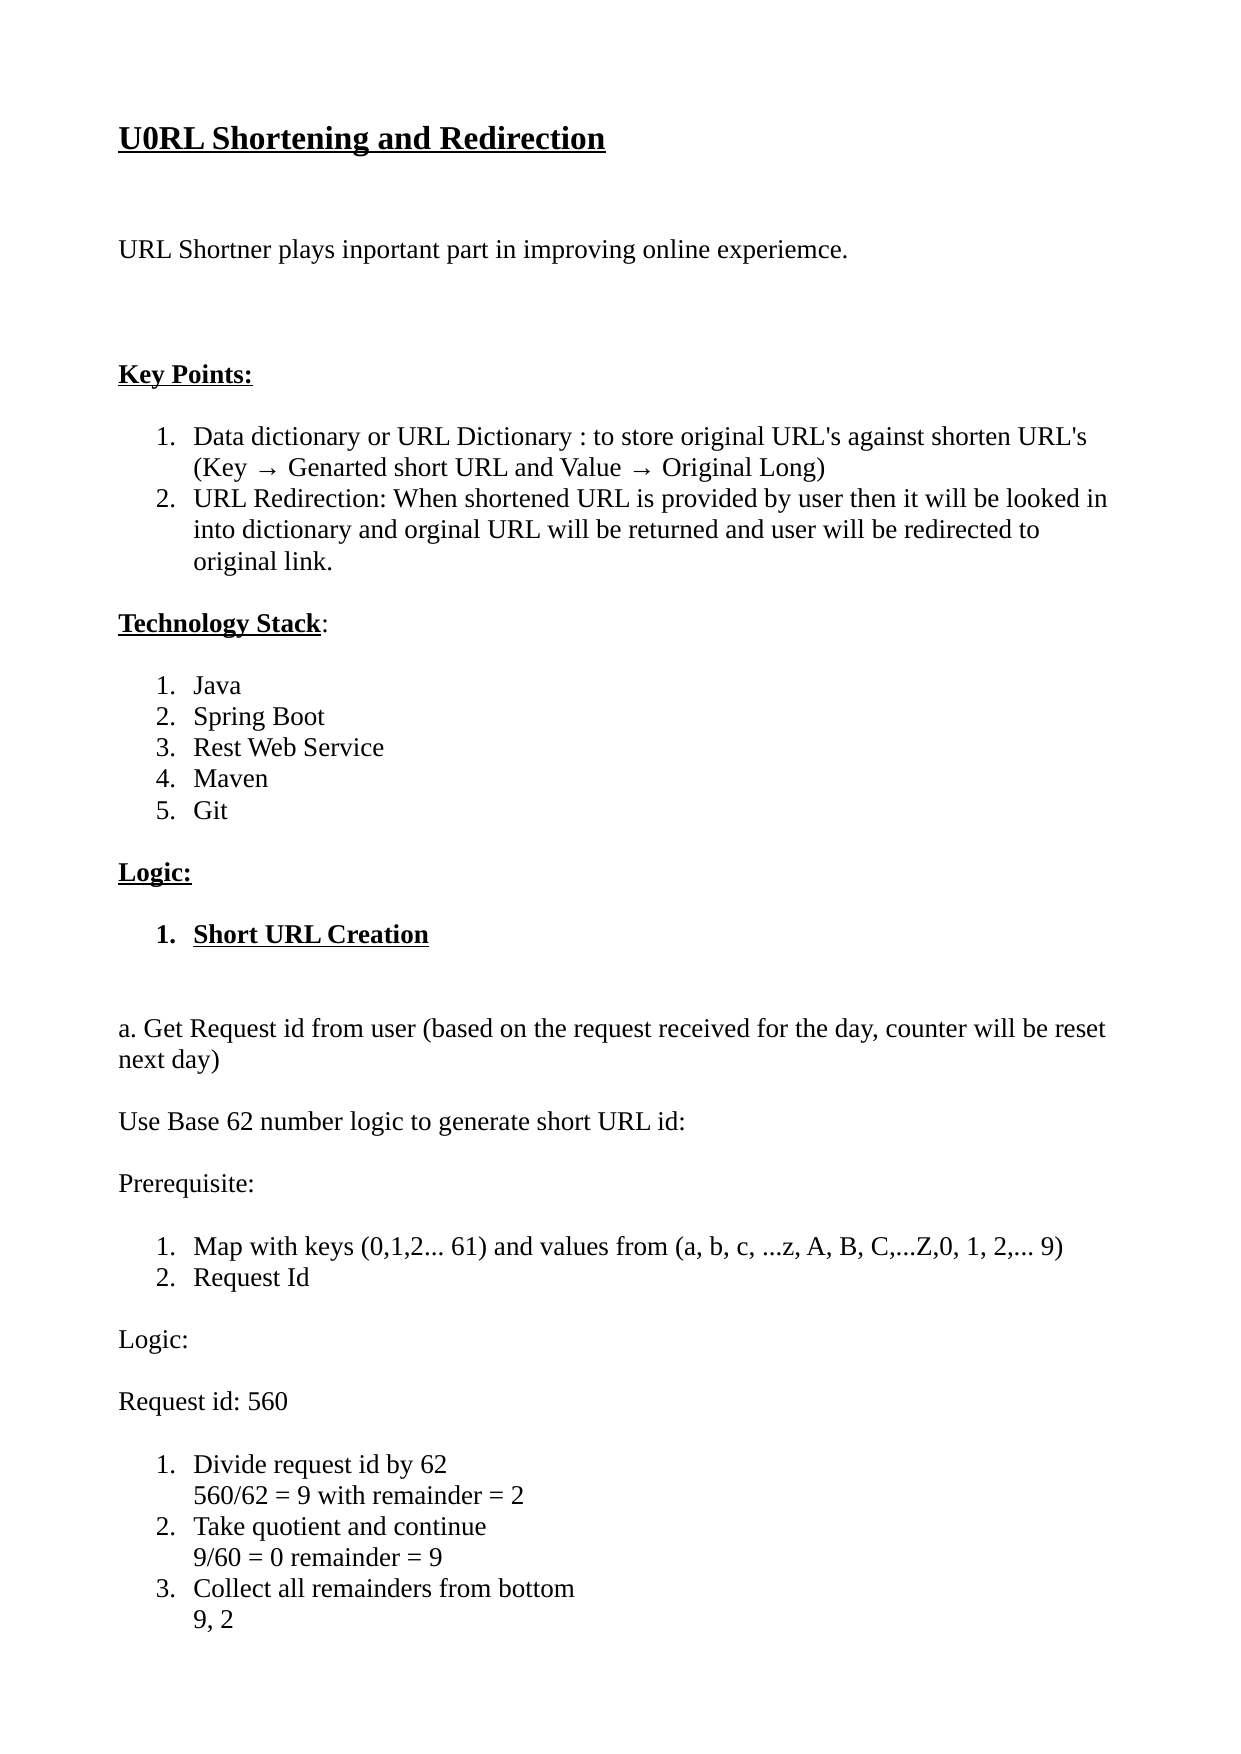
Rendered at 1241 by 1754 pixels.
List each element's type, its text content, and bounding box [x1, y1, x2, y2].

list Spring Boot [156, 700, 1122, 731]
text URL Shortner plays inportant part in improving online experiemce. [118, 233, 1122, 264]
text U0RL Shortening and Redirection [118, 118, 1122, 156]
text Logic: [118, 1323, 1122, 1354]
list 9, 2 [156, 1603, 1122, 1635]
text Key Points: [118, 358, 1122, 389]
text Prerequisite: [118, 1167, 1122, 1199]
list (Key → Genarted short URL and Value → Original Long) [156, 451, 1122, 482]
list Collect all remainders from bottom [156, 1572, 1122, 1603]
text Request id: 560 [118, 1386, 1122, 1417]
list Map with keys (0,1,2... 61) and values from (a, b, c, ...z, A, B, C,...Z,0, 1, 2,... 9) [156, 1230, 1122, 1261]
list Take quotient and continue [156, 1510, 1122, 1541]
list URL Redirection: When shortened URL is provided by user then it will be looked in into dictionary and orginal URL will be returned and user will be redirected to original link. [156, 482, 1122, 576]
list 560/62 = 9 with remainder = 2 [156, 1479, 1122, 1510]
text Use Base 62 number logic to generate short URL id: [118, 1105, 1122, 1136]
text Logic: [118, 856, 1122, 887]
list Git [156, 794, 1122, 825]
list Short URL Creation [156, 918, 1122, 949]
list Rest Web Service [156, 731, 1122, 763]
list 9/60 = 0 remainder = 9 [156, 1541, 1122, 1572]
text a. Get Request id from user (based on the request received for the day, counter will be reset next day) [118, 1012, 1122, 1074]
list Divide request id by 62 [156, 1448, 1122, 1479]
list Request Id [156, 1261, 1122, 1292]
list Java [156, 669, 1122, 700]
list Data dictionary or URL Dictionary : to store original URL's against shorten URL's [156, 420, 1122, 451]
list Maven [156, 763, 1122, 794]
text Technology Stack: [118, 607, 1122, 638]
